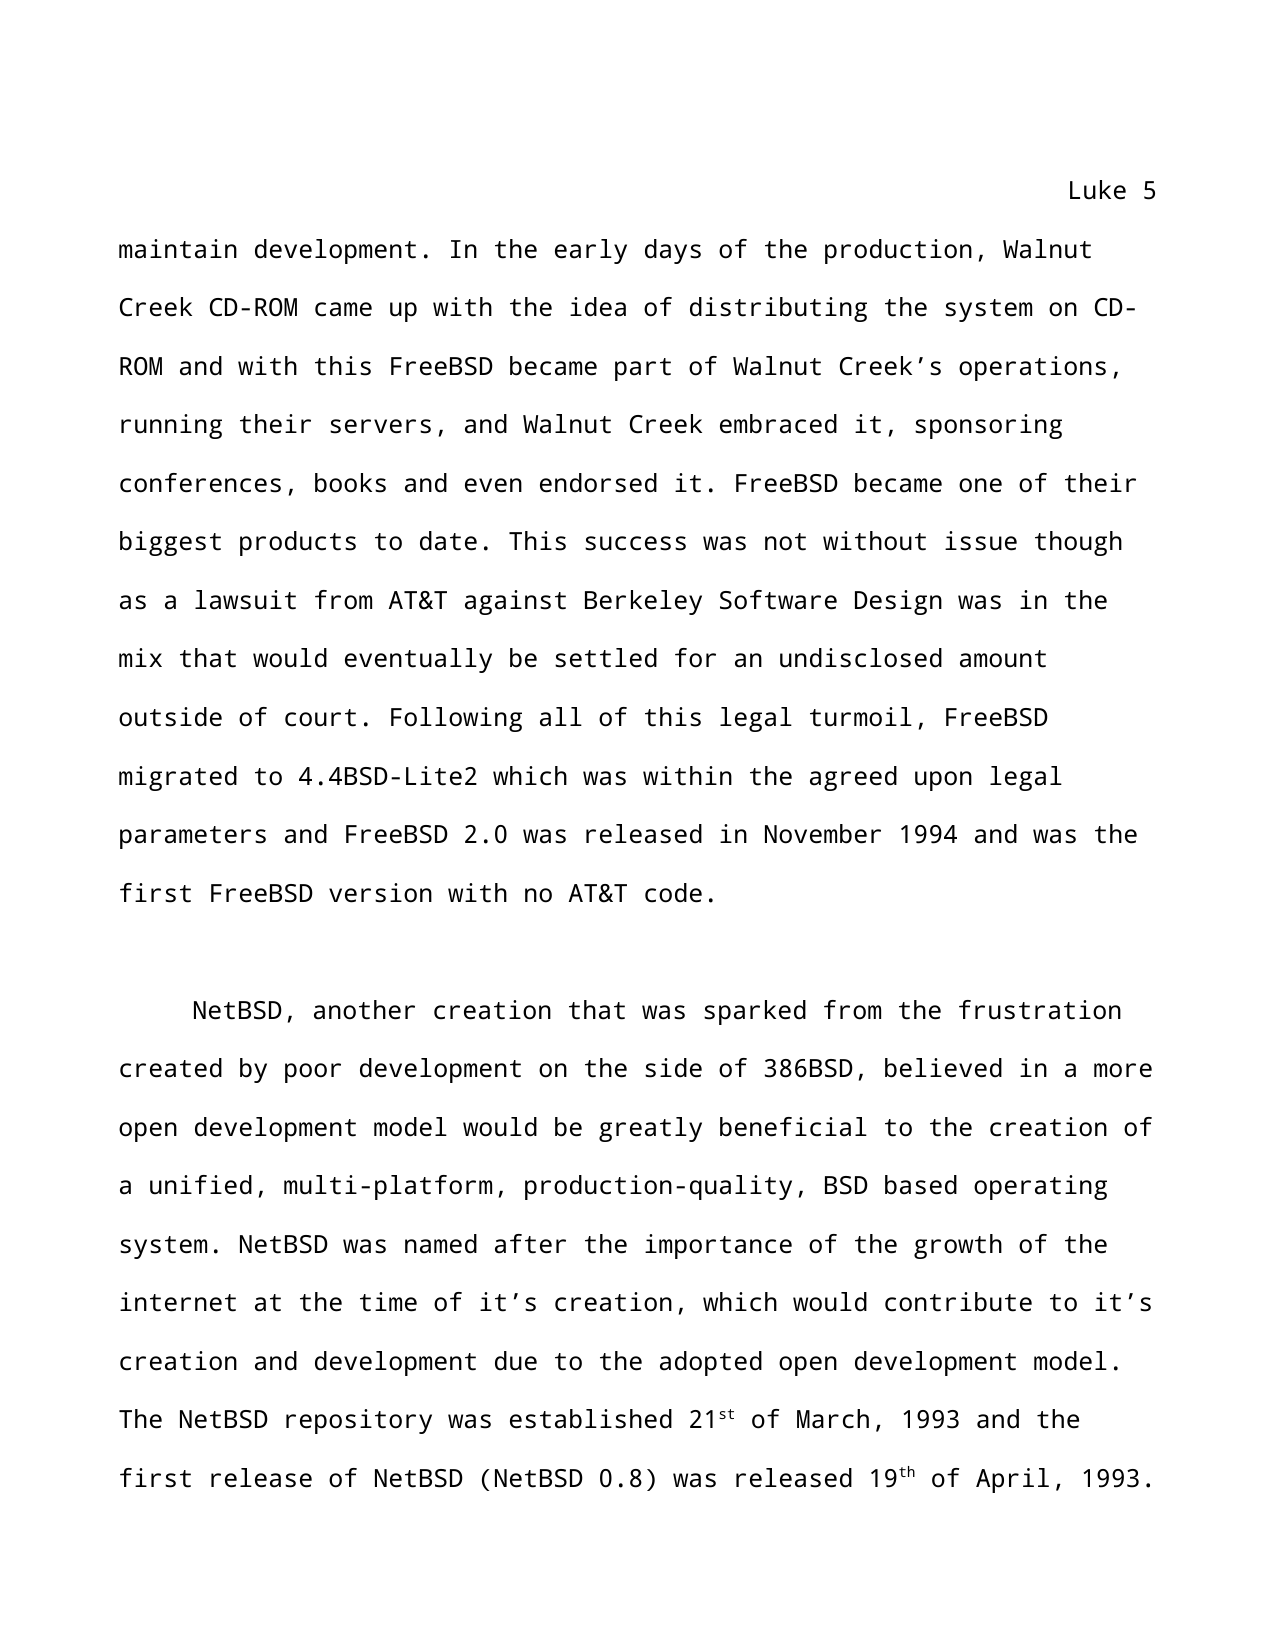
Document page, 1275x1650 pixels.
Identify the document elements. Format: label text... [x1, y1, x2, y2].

text NetBSD, another creation that was sparked from the frustration created by poor development on the side of 386BSD, believed in a more open development model would be greatly beneficial to the creation of a unified, multi-platform, production-quality, BSD based operating system. NetBSD was named after the importance of the growth of the internet at the time of it’s creation, which would contribute to it’s creation and development due to the adopted open development model. The NetBSD repository was established 21st of March, 1993 and the first release of NetBSD (NetBSD 0.8) was released 19th of April, 1993. [118, 996, 1157, 1493]
text maintain development. In the early days of the production, Walnut Creek CD-ROM came up with the idea of distributing the system on CD-ROM and with this FreeBSD became part of Walnut Creek’s operations, running their servers, and Walnut Creek embraced it, sponsoring conferences, books and even endorsed it. FreeBSD became one of their biggest products to date. This success was not without issue though as a lawsuit from AT&T against Berkeley Software Design was in the mix that would eventually be settled for an undisclosed amount outside of court. Following all of this legal turmoil, FreeBSD migrated to 4.4BSD-Lite2 which was within the agreed upon legal parameters and FreeBSD 2.0 was released in November 1994 and was the first FreeBSD version with no AT&T code. [118, 235, 1157, 908]
text Luke 5 [118, 176, 1157, 206]
